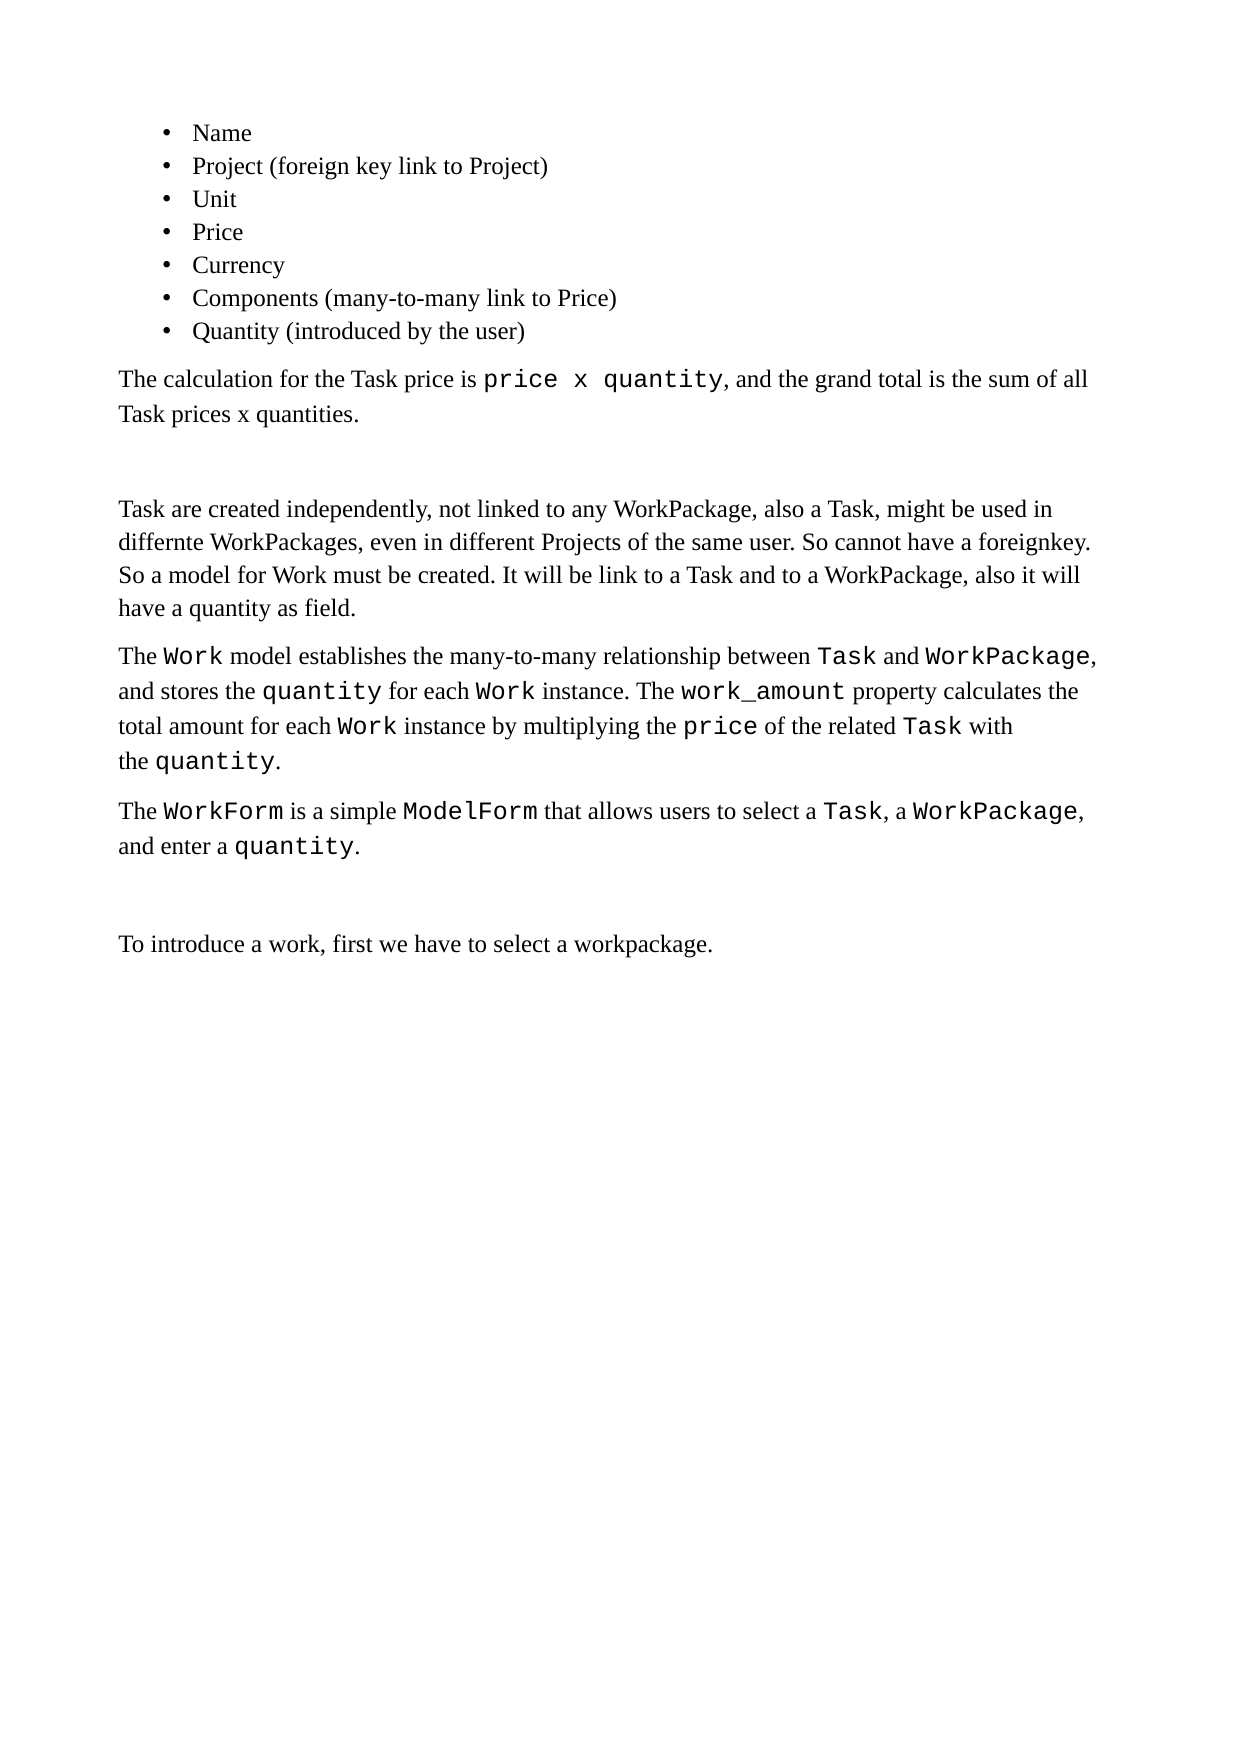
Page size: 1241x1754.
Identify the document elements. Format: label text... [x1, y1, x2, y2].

list Unit [162, 184, 1122, 213]
text Task are created independently, not linked to any WorkPackage, also a Task, might be used in differnte WorkPackages, even in different Projects of the same user. So cannot have a foreignkey. So a model for Work must be created. It will be link to a Task and to a WorkPackage, also it will have a quantity as field. [118, 494, 1122, 622]
list Name [162, 118, 1122, 147]
list Components (many-to-many link to Price) [162, 283, 1122, 312]
text The Work model establishes the many-to-many relationship between Task and WorkPackage, and stores the quantity for each Work instance. The work_amount property calculates the total amount for each Work instance by multiplying the price of the related Task with the quantity. [118, 641, 1122, 777]
text The calculation for the Task price is price x quantity, and the grand total is the sum of all Task prices x quantities. [118, 364, 1122, 428]
list Quantity (introduced by the user) [162, 316, 1122, 345]
list Price [162, 217, 1122, 246]
list Currency [162, 250, 1122, 279]
list Project (foreign key link to Project) [162, 151, 1122, 180]
text The WorkForm is a simple ModelForm that allows users to select a Task, a WorkPackage, and enter a quantity. [118, 796, 1122, 862]
text To introduce a work, first we have to select a workpackage. [118, 929, 1122, 958]
